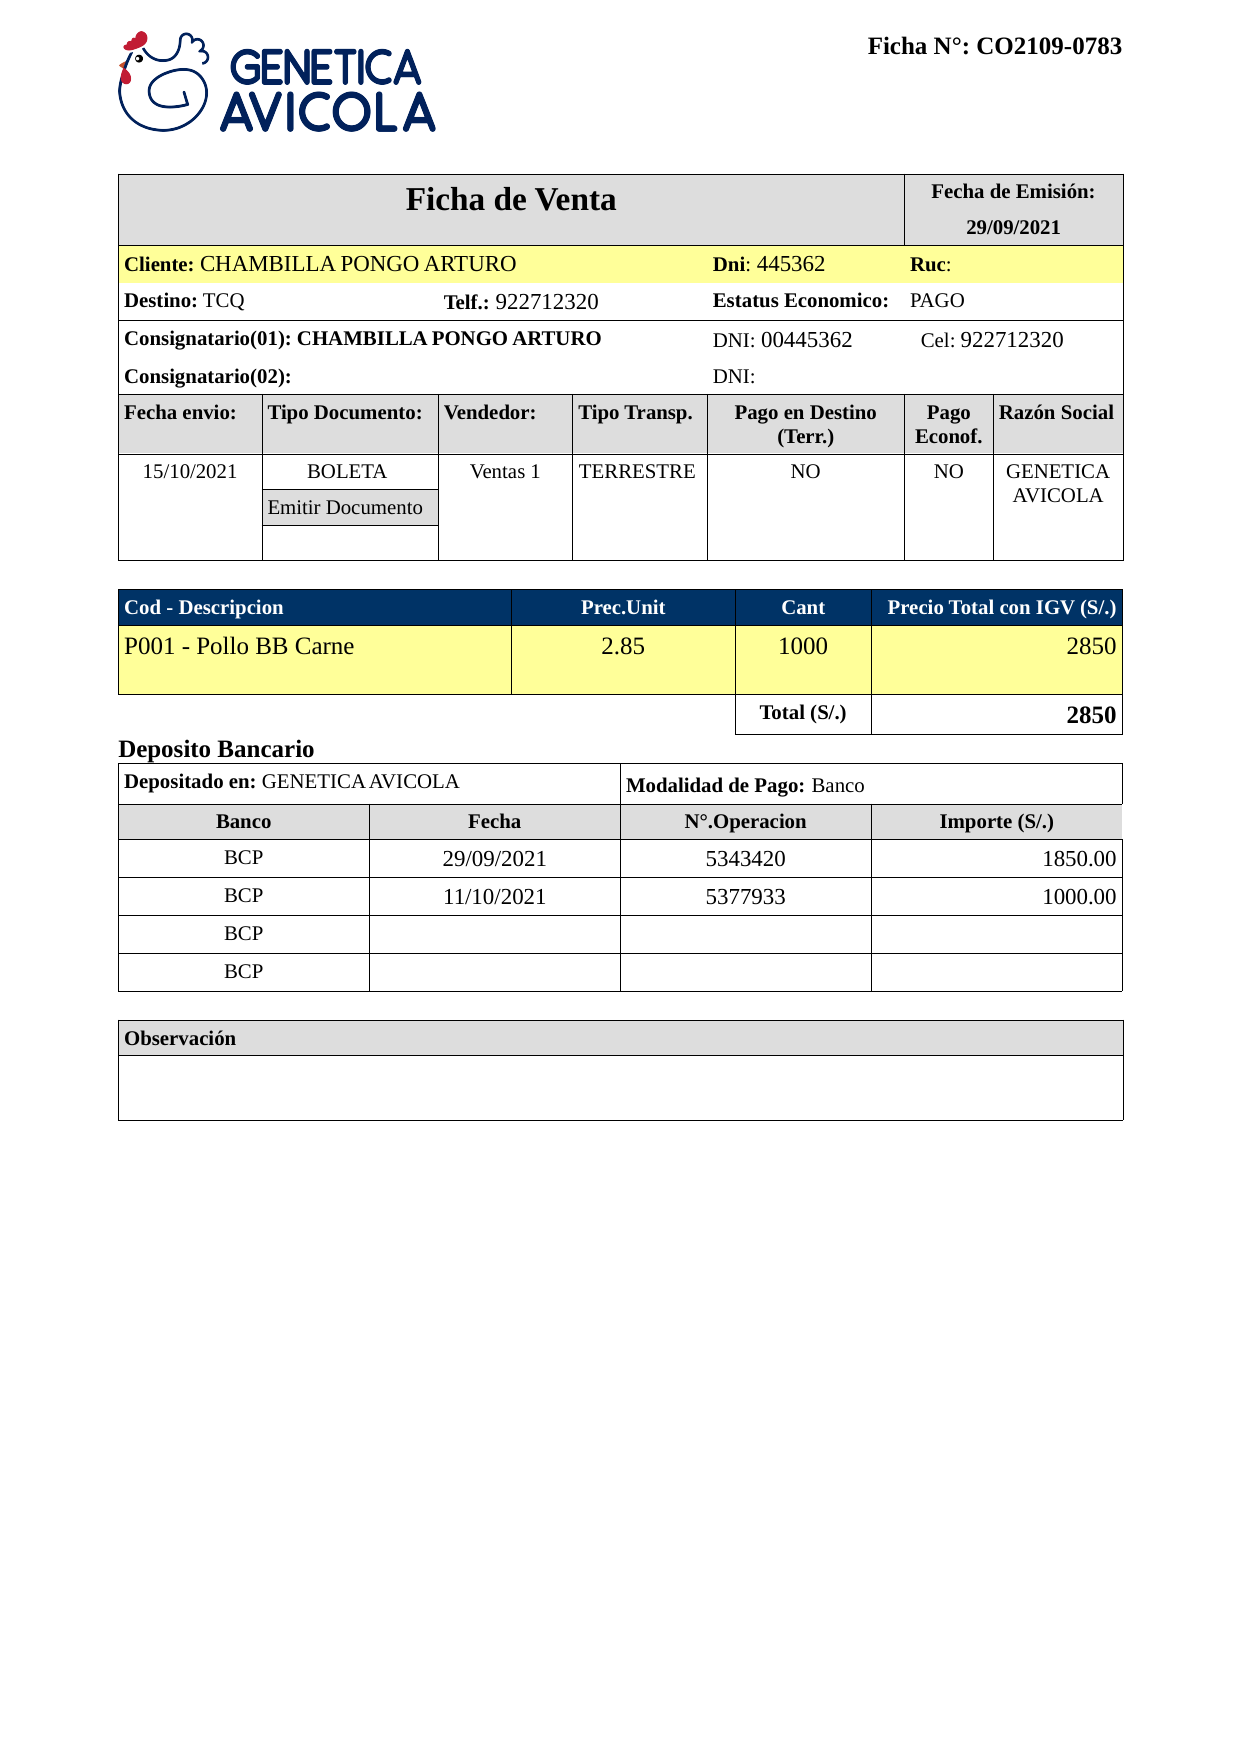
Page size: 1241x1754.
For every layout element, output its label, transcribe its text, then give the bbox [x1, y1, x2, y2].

table_cell [370, 954, 620, 991]
table_cell Tipo Transp. [573, 395, 707, 453]
table_cell Estatus Economico: [707, 283, 904, 320]
table_header Prec.Unit [512, 590, 735, 625]
table_cell Dni: 445362 [707, 246, 904, 283]
table_cell 2850 [872, 626, 1122, 694]
table_cell [872, 954, 1122, 991]
table_cell 15/10/2021 [119, 455, 262, 560]
table_cell [511, 695, 735, 734]
table_cell GENETICA AVICOLA [994, 455, 1123, 560]
table_cell Consignatario(01): CHAMBILLA PONGO ARTURO [119, 321, 707, 358]
table_cell N°.Operacion [621, 805, 871, 839]
table_cell Pago en Destino (Terr.) [708, 395, 904, 453]
table_cell Cliente: CHAMBILLA PONGO ARTURO [119, 246, 707, 283]
table_cell 1000.00 [872, 878, 1122, 915]
table_cell Razón Social [994, 395, 1123, 453]
table_cell [872, 916, 1122, 953]
table_cell NO [708, 455, 904, 560]
table_header Observación [119, 1021, 1123, 1055]
text Deposito Bancario [118, 734, 1122, 763]
table_cell 29/09/2021 [370, 840, 620, 877]
table_cell [370, 916, 620, 953]
table_cell [119, 1056, 1123, 1119]
table_cell NO [905, 455, 993, 560]
table_cell Tipo Documento: [263, 395, 438, 453]
table_cell [263, 526, 438, 560]
table_cell Cel: 922712320 [915, 321, 1123, 358]
table_cell Fecha envio: [119, 395, 262, 453]
table_cell [621, 916, 871, 953]
table_cell Emitir Documento [263, 490, 438, 525]
table_cell 11/10/2021 [370, 878, 620, 915]
table_cell BCP [119, 916, 369, 953]
table_cell Importe (S/.) [872, 805, 1122, 839]
table_cell 1000 [736, 626, 871, 694]
table_header Depositado en: GENETICA AVICOLA [119, 764, 620, 803]
table_cell DNI: [707, 358, 1123, 394]
table_cell P001 - Pollo BB Carne [119, 626, 511, 694]
table_cell 1850.00 [872, 840, 1122, 877]
table_cell BCP [119, 840, 369, 877]
table_header Fecha de Emisión: [905, 175, 1123, 209]
table_cell PAGO [904, 283, 1123, 320]
table_cell Destino: TCQ [119, 283, 438, 320]
table_cell 5377933 [621, 878, 871, 915]
table_cell Telf.: 922712320 [438, 283, 707, 320]
table_cell Pago Econof. [905, 395, 993, 453]
table_cell BCP [119, 954, 369, 991]
table_cell 2.85 [512, 626, 735, 694]
table_cell [118, 695, 511, 734]
table_cell TERRESTRE [573, 455, 707, 560]
table_header Modalidad de Pago: Banco [621, 764, 1122, 803]
table_cell [621, 954, 871, 991]
table_cell 2850 [872, 695, 1122, 734]
table_cell Ruc: [904, 246, 1123, 283]
table_cell 29/09/2021 [905, 209, 1123, 245]
table_cell Ventas 1 [439, 455, 572, 560]
table_cell Fecha [370, 805, 620, 839]
table_cell BOLETA [263, 455, 438, 489]
table_header Cod - Descripcion [119, 590, 511, 625]
table_cell Total (S/.) [736, 695, 871, 734]
table_cell 5343420 [621, 840, 871, 877]
table_header Cant [736, 590, 871, 625]
picture [118, 31, 436, 132]
table_cell BCP [119, 878, 369, 915]
table_header Ficha de Venta [119, 175, 904, 245]
table_cell Banco [119, 805, 369, 839]
table_cell Vendedor: [439, 395, 572, 453]
table_cell DNI: 00445362 [707, 321, 915, 358]
table_header Precio Total con IGV (S/.) [872, 590, 1122, 625]
table_cell Consignatario(02): [119, 358, 707, 394]
